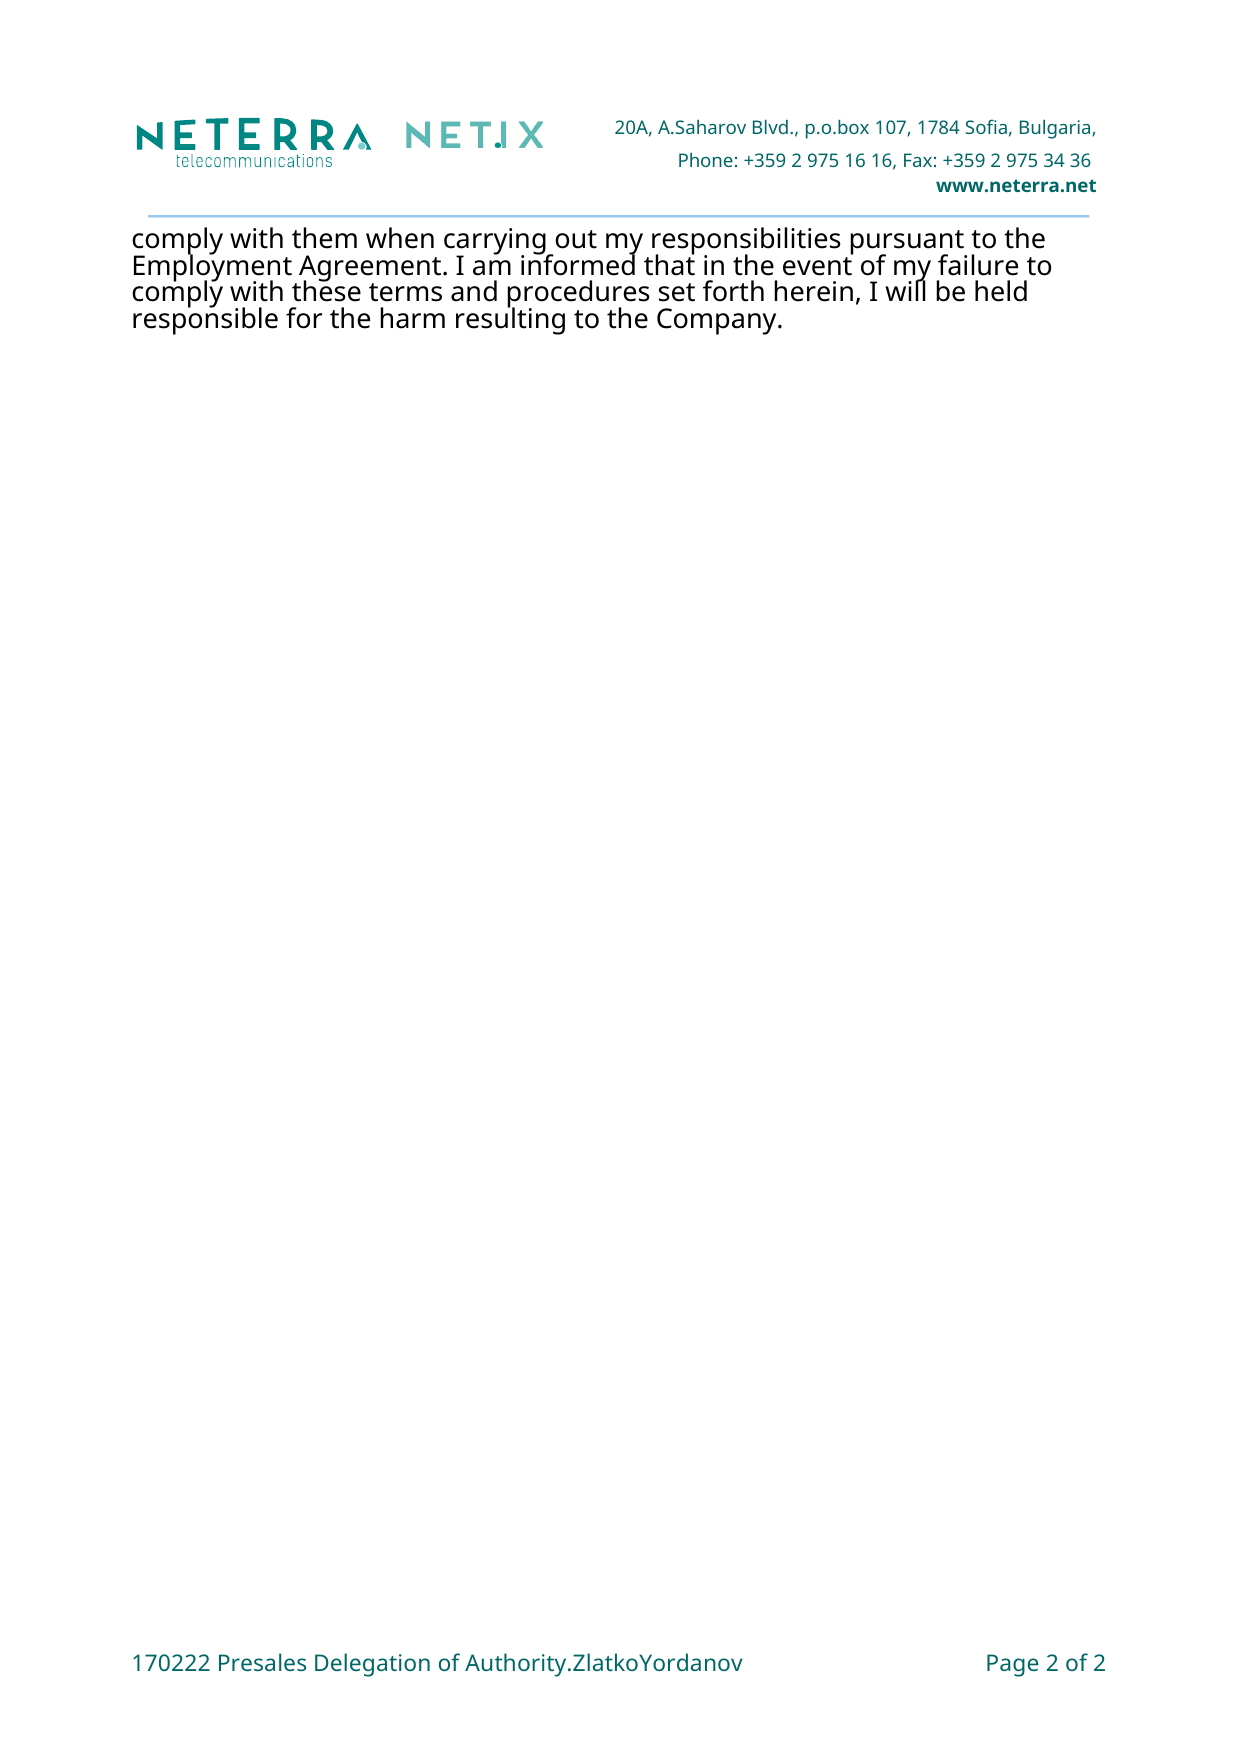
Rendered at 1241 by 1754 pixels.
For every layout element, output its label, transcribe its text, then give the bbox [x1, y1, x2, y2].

picture [406, 121, 544, 148]
text comply with them when carrying out my responsibilities pursuant to the Employment Agreement. I am informed that in the event of my failure to comply with these terms and procedures set forth herein, I will be held responsible for the harm resulting to the Company. [131, 227, 1106, 333]
